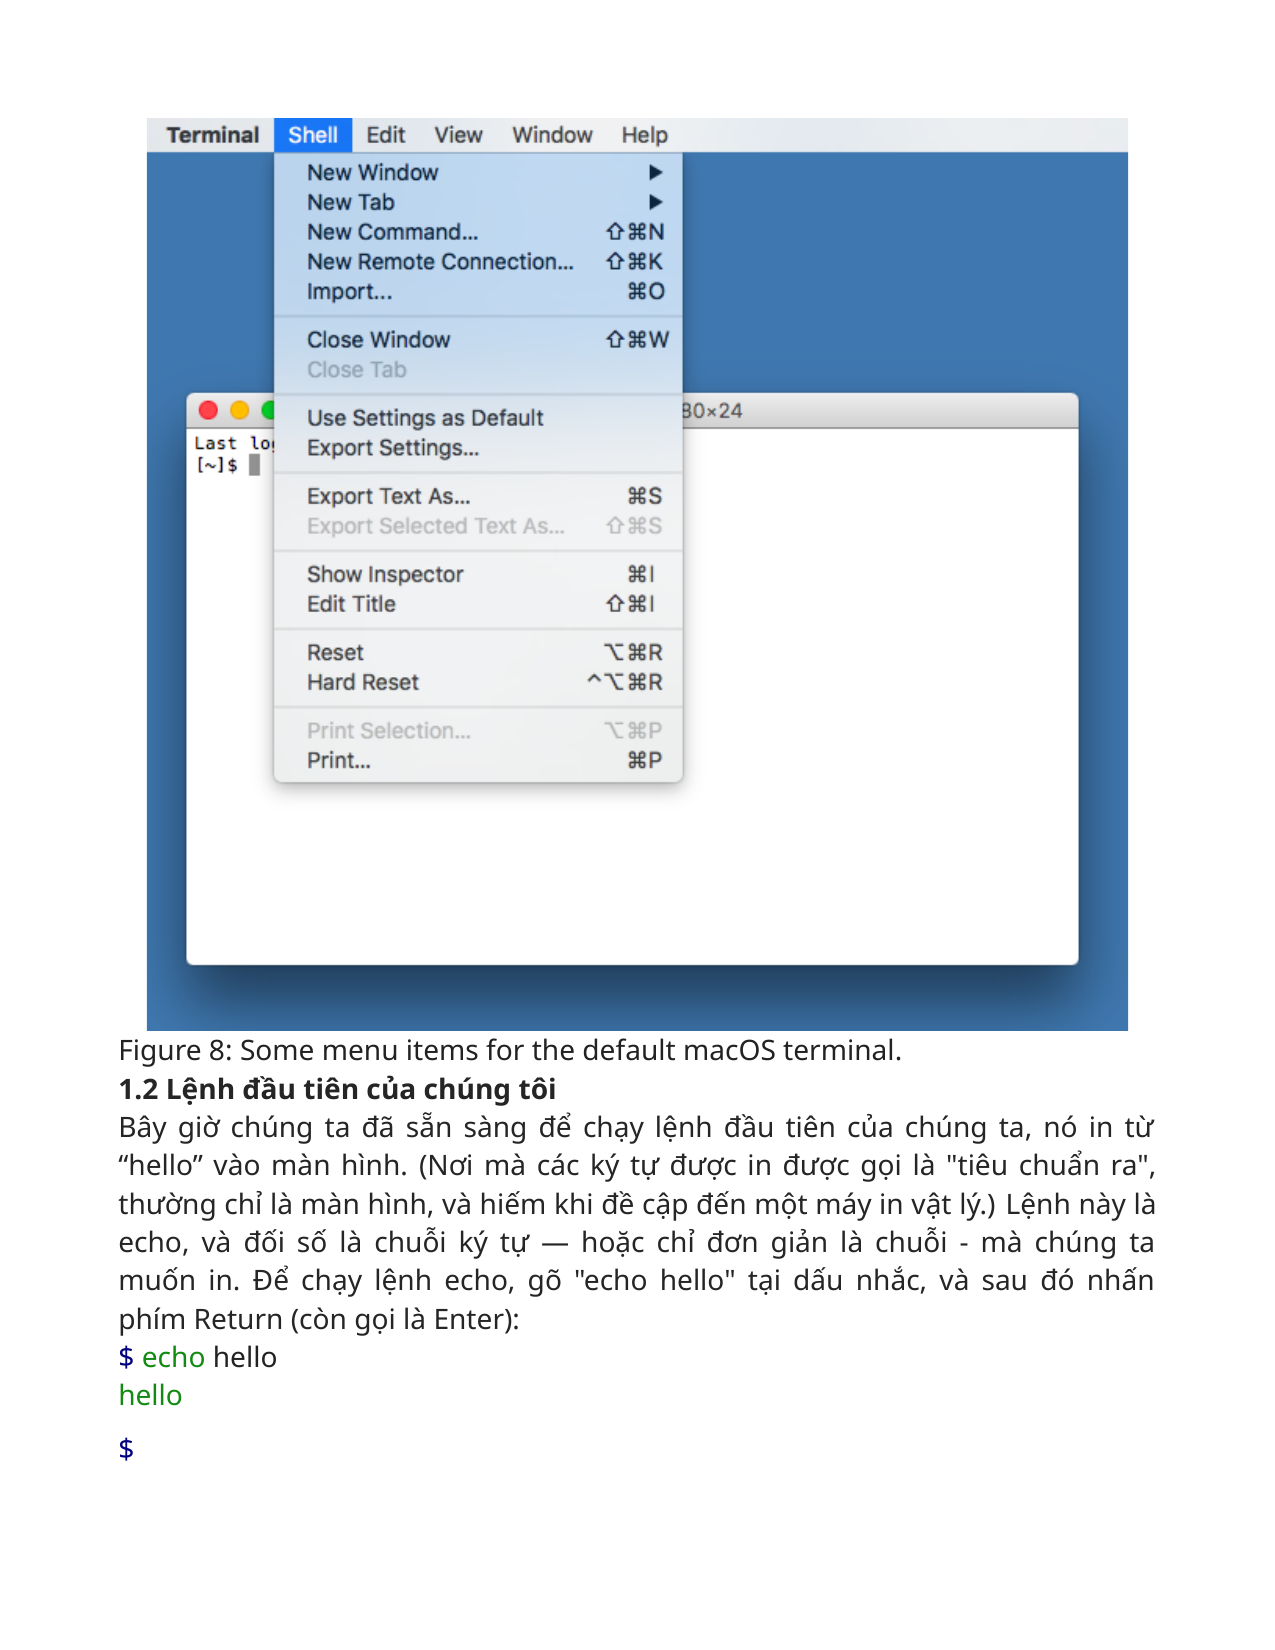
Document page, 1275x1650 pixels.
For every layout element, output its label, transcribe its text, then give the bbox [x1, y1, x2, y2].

text 1.2 Lệnh đầu tiên của chúng tôi [118, 1069, 1157, 1107]
text hello [118, 1376, 1157, 1414]
text Bây giờ chúng ta đã sẵn sàng để chạy lệnh đầu tiên của chúng ta, nó in từ “hello” vào màn hình. (Nơi mà các ký tự được in được gọi là "tiêu chuẩn ra", thường chỉ là màn hình, và hiếm khi đề cập đến một máy in vật lý.) Lệnh này là echo, và đối số là chuỗi ký tự — hoặc chỉ đơn giản là chuỗi - mà chúng ta muốn in. Để chạy lệnh echo, gõ "echo hello" tại dấu nhắc, và sau đó nhấn phím Return (còn gọi là Enter): [118, 1107, 1157, 1337]
text $ echo hello [118, 1337, 1157, 1376]
text Figure 8: Some menu items for the default macOS terminal. [118, 118, 1157, 1069]
text $ [118, 1429, 1157, 1468]
picture [146, 118, 1129, 1031]
